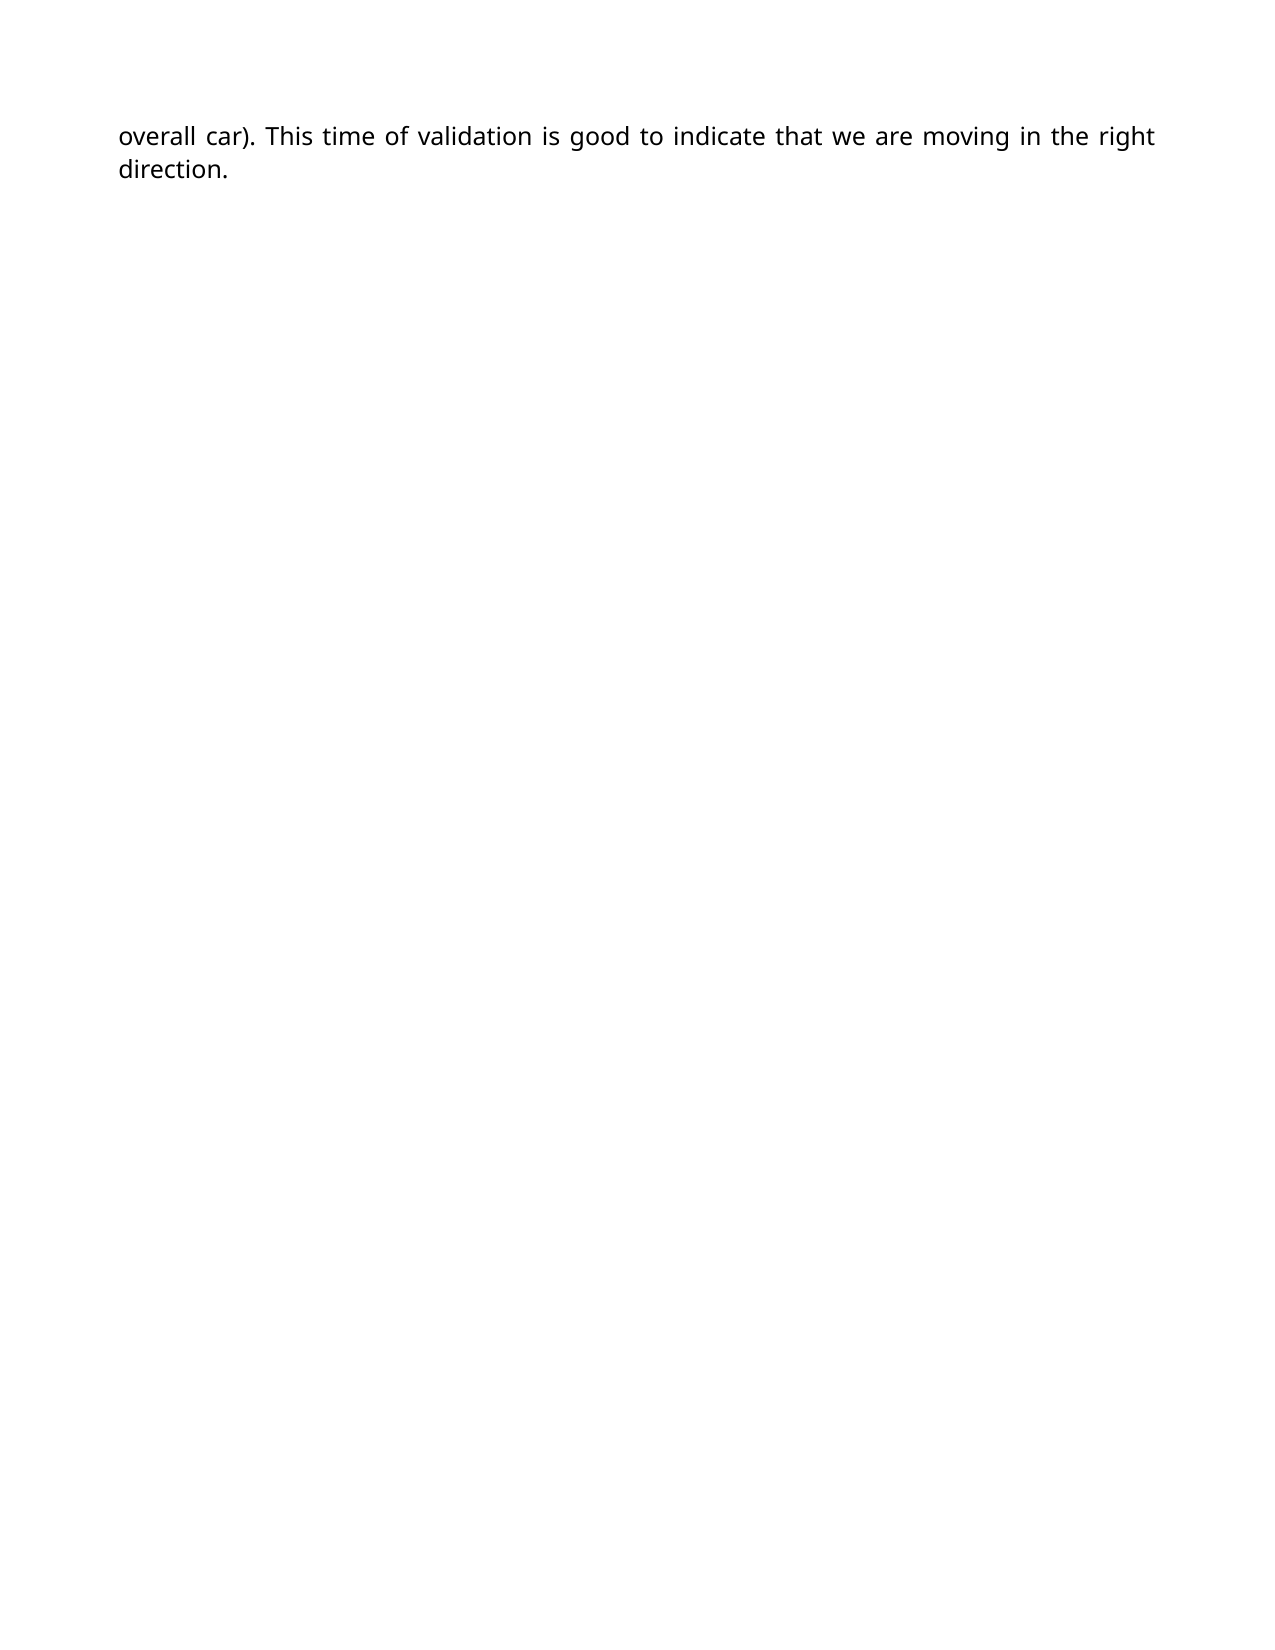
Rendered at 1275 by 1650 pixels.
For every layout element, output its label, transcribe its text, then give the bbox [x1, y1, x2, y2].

text overall car). This time of validation is good to indicate that we are moving in the right direction. [118, 118, 1157, 186]
